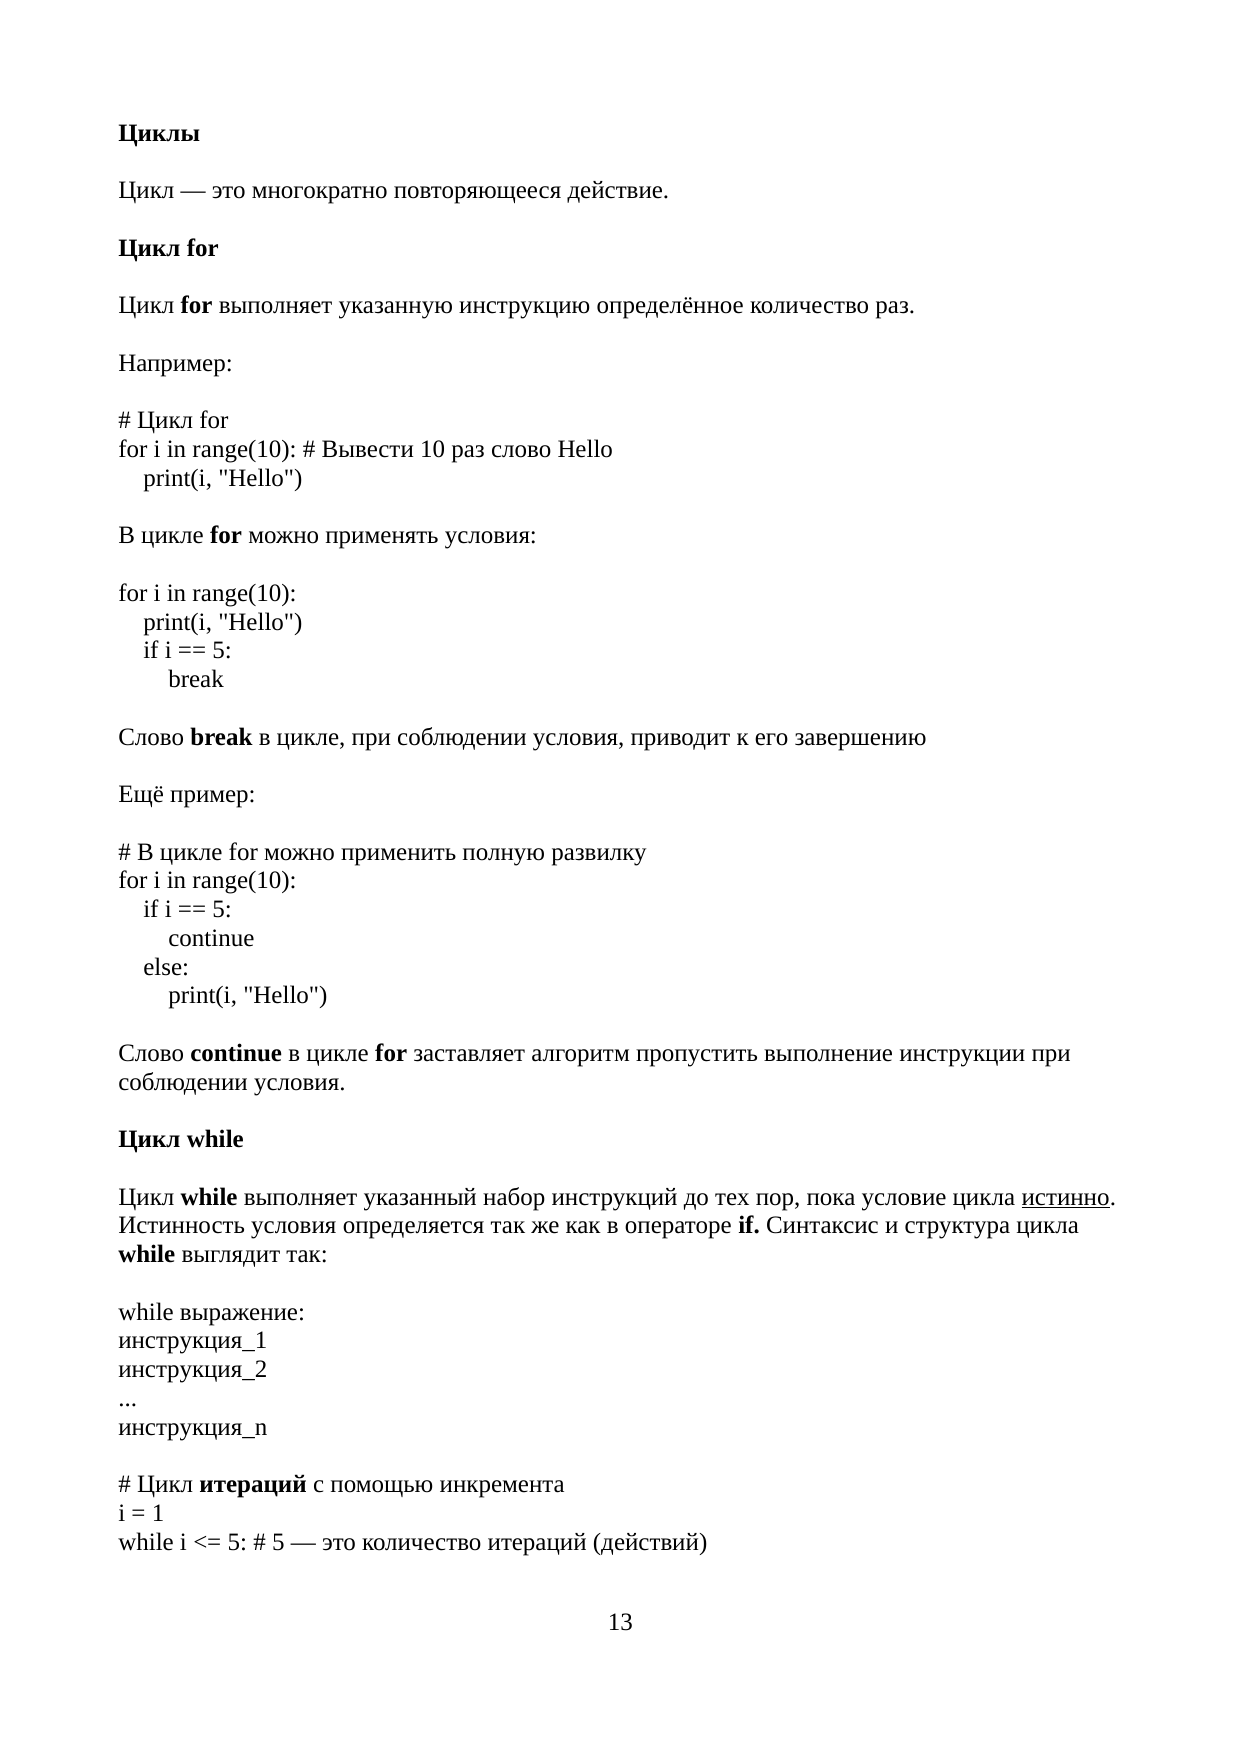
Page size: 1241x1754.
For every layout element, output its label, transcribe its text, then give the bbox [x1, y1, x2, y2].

text if i == 5: [118, 636, 1122, 664]
text i = 1 [118, 1498, 1122, 1527]
text В цикле for можно применять условия: [118, 521, 1122, 549]
text # Цикл итераций с помощью инкремента [118, 1469, 1122, 1498]
text print(i, "Hello") [118, 463, 1122, 492]
text break [118, 664, 1122, 693]
text # В цикле for можно применить полную развилку [118, 837, 1122, 866]
text инструкция_2 [118, 1354, 1122, 1383]
text Цикл while [118, 1124, 1122, 1153]
text while i <= 5: # 5 — это количество итераций (действий) [118, 1527, 1122, 1556]
text Цикл while выполняет указанный набор инструкций до тех пор, пока условие цикла истинно. Истинность условия определяется так же как в операторе if. Синтаксис и структура цикла while выглядит так: [118, 1182, 1122, 1268]
text инструкция_n [118, 1412, 1122, 1441]
text Ещё пример: [118, 779, 1122, 808]
text else: [118, 952, 1122, 981]
text ... [118, 1383, 1122, 1412]
text Цикл for [118, 233, 1122, 262]
text Например: [118, 348, 1122, 377]
text for i in range(10): # Вывести 10 раз слово Hello [118, 434, 1122, 463]
text Цикл for выполняет указанную инструкцию определённое количество раз. [118, 291, 1122, 319]
text инструкция_1 [118, 1326, 1122, 1354]
text print(i, "Hello") [118, 981, 1122, 1009]
text Цикл — это многократно повторяющееся действие. [118, 176, 1122, 204]
text while выражение: [118, 1297, 1122, 1326]
text # Цикл for [118, 406, 1122, 434]
text if i == 5: [118, 894, 1122, 923]
text Циклы [118, 118, 1122, 147]
text for i in range(10): [118, 578, 1122, 607]
text Слово break в цикле, при соблюдении условия, приводит к его завершению [118, 722, 1122, 751]
text Слово continue в цикле for заставляет алгоритм пропустить выполнение инструкции при соблюдении условия. [118, 1038, 1122, 1096]
text print(i, "Hello") [118, 607, 1122, 636]
text continue [118, 923, 1122, 952]
text for i in range(10): [118, 866, 1122, 894]
